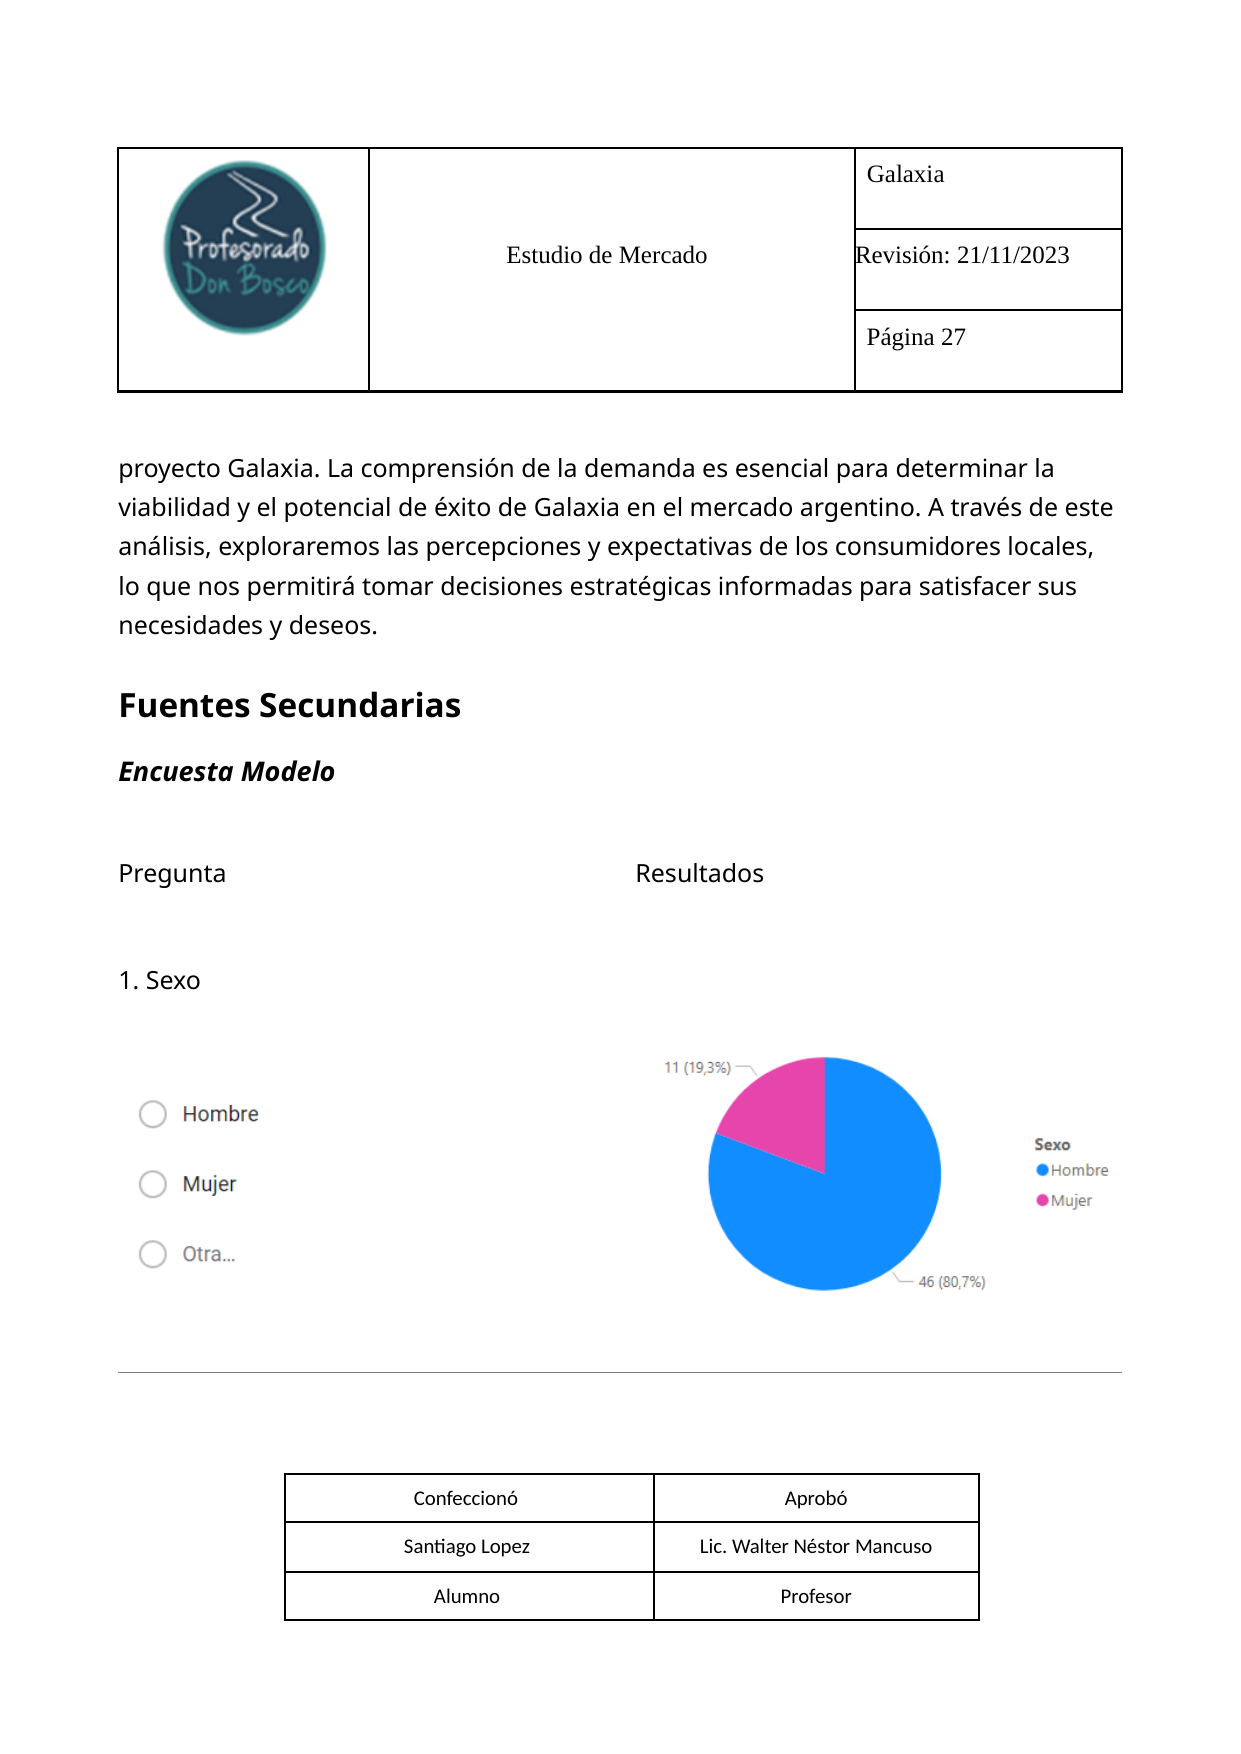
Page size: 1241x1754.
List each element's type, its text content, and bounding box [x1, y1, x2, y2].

subtitle Fuentes Secundarias [118, 682, 1122, 727]
picture [635, 1016, 1114, 1338]
text proyecto Galaxia. La comprensión de la demanda es esencial para determinar la viabilidad y el potencial de éxito de Galaxia en el mercado argentino. A través de este análisis, exploraremos las percepciones y expectativas de los consumidores locales, lo que nos permitirá tomar decisiones estratégicas informadas para satisfacer sus necesidades y deseos. [118, 451, 1122, 641]
picture [160, 159, 328, 339]
text 1. Sexo [118, 963, 1122, 997]
subtitle Encuesta Modelo [118, 752, 1122, 789]
text Pregunta Resultados [118, 855, 1122, 889]
picture [118, 1068, 361, 1294]
